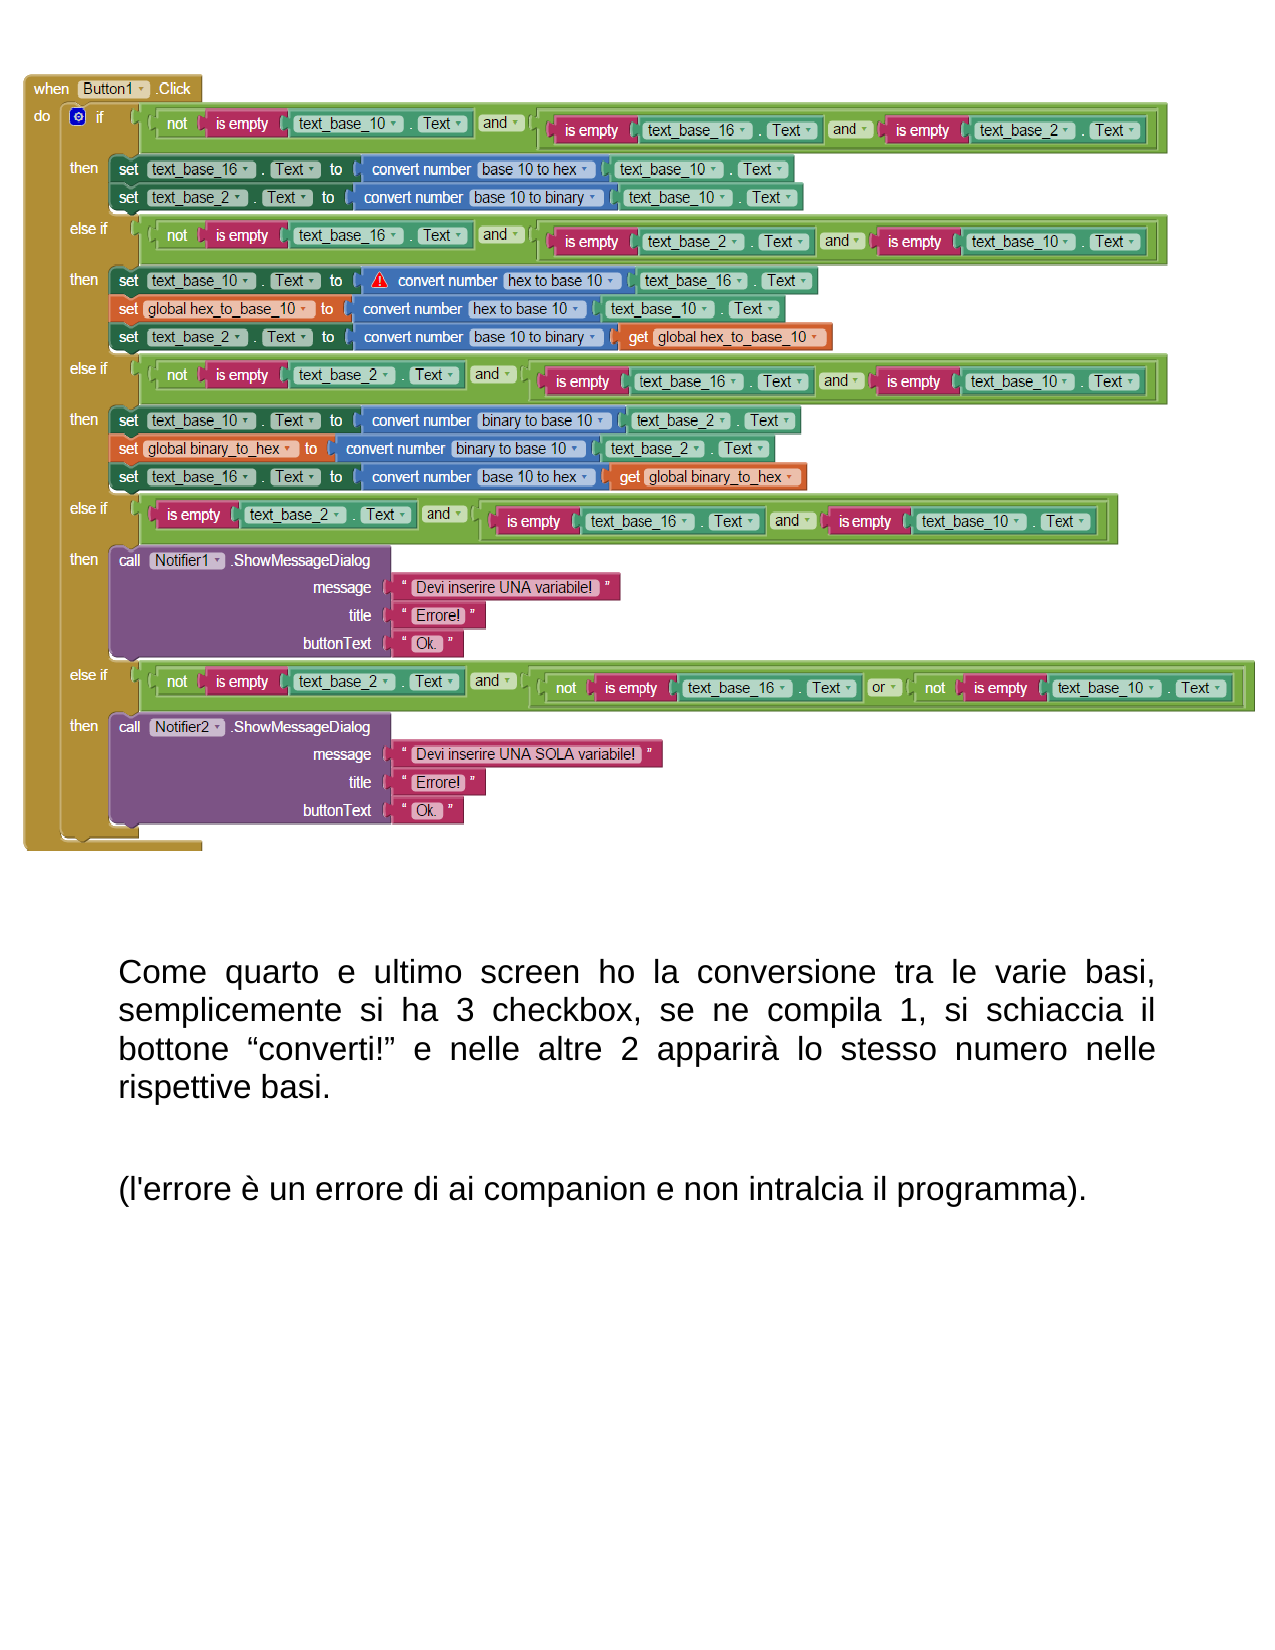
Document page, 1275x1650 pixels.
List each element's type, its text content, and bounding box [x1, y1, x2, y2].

text Come quarto e ultimo screen ho la conversione tra le varie basi, semplicemente si ha 3 checkbox, se ne compila 1, si schiaccia il bottone “converti!” e nelle altre 2 apparirà lo stesso numero nelle rispettive basi. [118, 952, 1157, 1106]
text (l'errore è un errore di ai companion e non intralcia il programma). [118, 1169, 1157, 1208]
picture [10, 70, 1272, 851]
